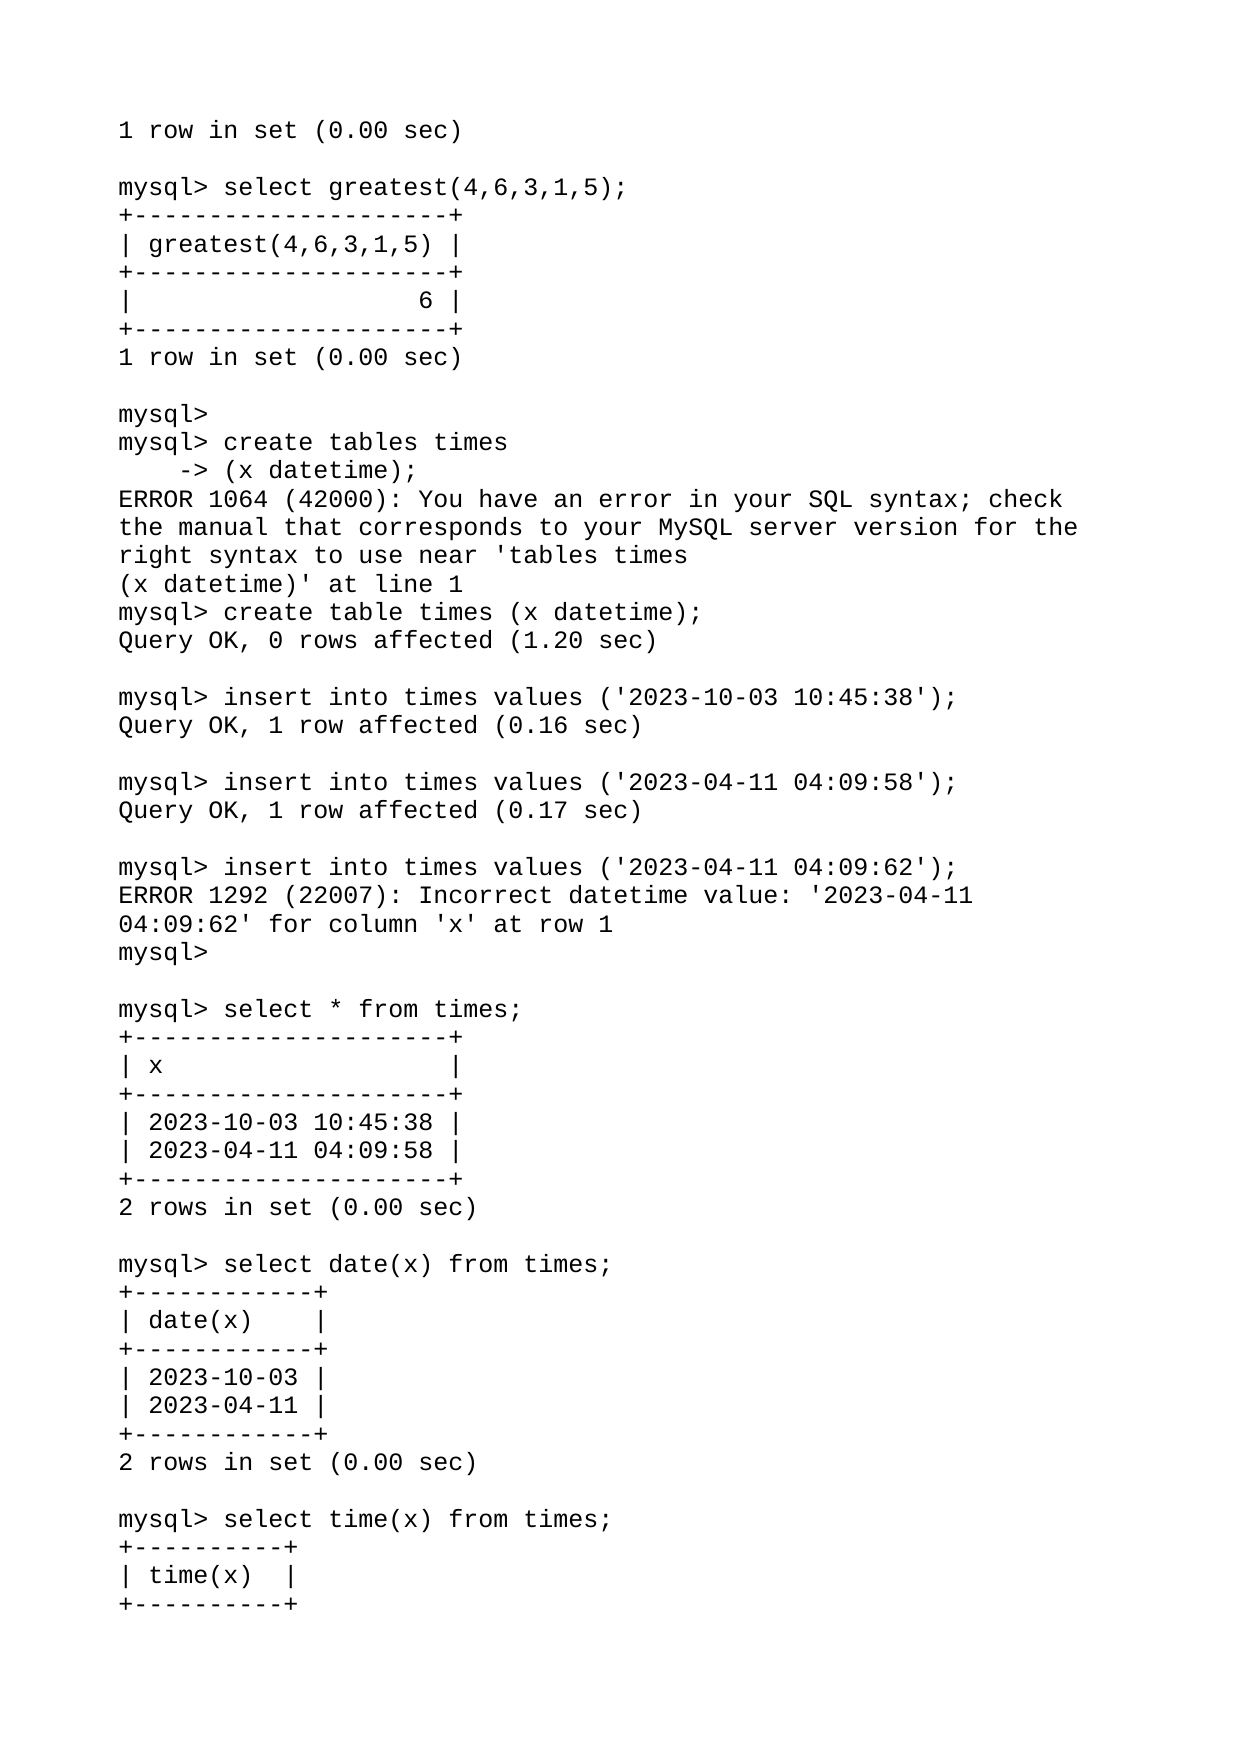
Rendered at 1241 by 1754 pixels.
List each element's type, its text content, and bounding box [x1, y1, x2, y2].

text | 2023-10-03 | [118, 1365, 1122, 1393]
text | 6 | [118, 288, 1122, 316]
text 1 row in set (0.00 sec) [118, 345, 1122, 373]
text mysql> insert into times values ('2023-04-11 04:09:58'); [118, 770, 1122, 798]
text +------------+ [118, 1421, 1122, 1450]
text (x datetime)' at line 1 [118, 571, 1122, 600]
text +------------+ [118, 1280, 1122, 1308]
text | date(x) | [118, 1308, 1122, 1336]
text Query OK, 0 rows affected (1.20 sec) [118, 628, 1122, 656]
text 2 rows in set (0.00 sec) [118, 1195, 1122, 1223]
text | time(x) | [118, 1563, 1122, 1591]
text | 2023-04-11 04:09:58 | [118, 1138, 1122, 1166]
text Query OK, 1 row affected (0.17 sec) [118, 798, 1122, 826]
text +----------+ [118, 1535, 1122, 1563]
text 1 row in set (0.00 sec) [118, 118, 1122, 146]
text mysql> insert into times values ('2023-04-11 04:09:62'); [118, 855, 1122, 883]
text | greatest(4,6,3,1,5) | [118, 231, 1122, 260]
text mysql> [118, 940, 1122, 968]
text +---------------------+ [118, 203, 1122, 231]
text +----------+ [118, 1591, 1122, 1620]
text mysql> select date(x) from times; [118, 1251, 1122, 1280]
text mysql> create tables times [118, 430, 1122, 458]
text | x | [118, 1053, 1122, 1081]
text mysql> select greatest(4,6,3,1,5); [118, 175, 1122, 203]
text ERROR 1292 (22007): Incorrect datetime value: '2023-04-11 04:09:62' for column 'x' at row 1 [118, 883, 1122, 940]
text +------------+ [118, 1336, 1122, 1365]
text | 2023-10-03 10:45:38 | [118, 1110, 1122, 1138]
text 2 rows in set (0.00 sec) [118, 1450, 1122, 1478]
text +---------------------+ [118, 1166, 1122, 1195]
text mysql> [118, 401, 1122, 430]
text Query OK, 1 row affected (0.16 sec) [118, 713, 1122, 741]
text -> (x datetime); [118, 458, 1122, 486]
text mysql> create table times (x datetime); [118, 600, 1122, 628]
text ERROR 1064 (42000): You have an error in your SQL syntax; check the manual that corresponds to your MySQL server version for the right syntax to use near 'tables times [118, 486, 1122, 571]
text +---------------------+ [118, 1025, 1122, 1053]
text | 2023-04-11 | [118, 1393, 1122, 1421]
text mysql> select time(x) from times; [118, 1506, 1122, 1535]
text +---------------------+ [118, 1081, 1122, 1110]
text +---------------------+ [118, 316, 1122, 345]
text +---------------------+ [118, 260, 1122, 288]
text mysql> select * from times; [118, 996, 1122, 1025]
text mysql> insert into times values ('2023-10-03 10:45:38'); [118, 685, 1122, 713]
